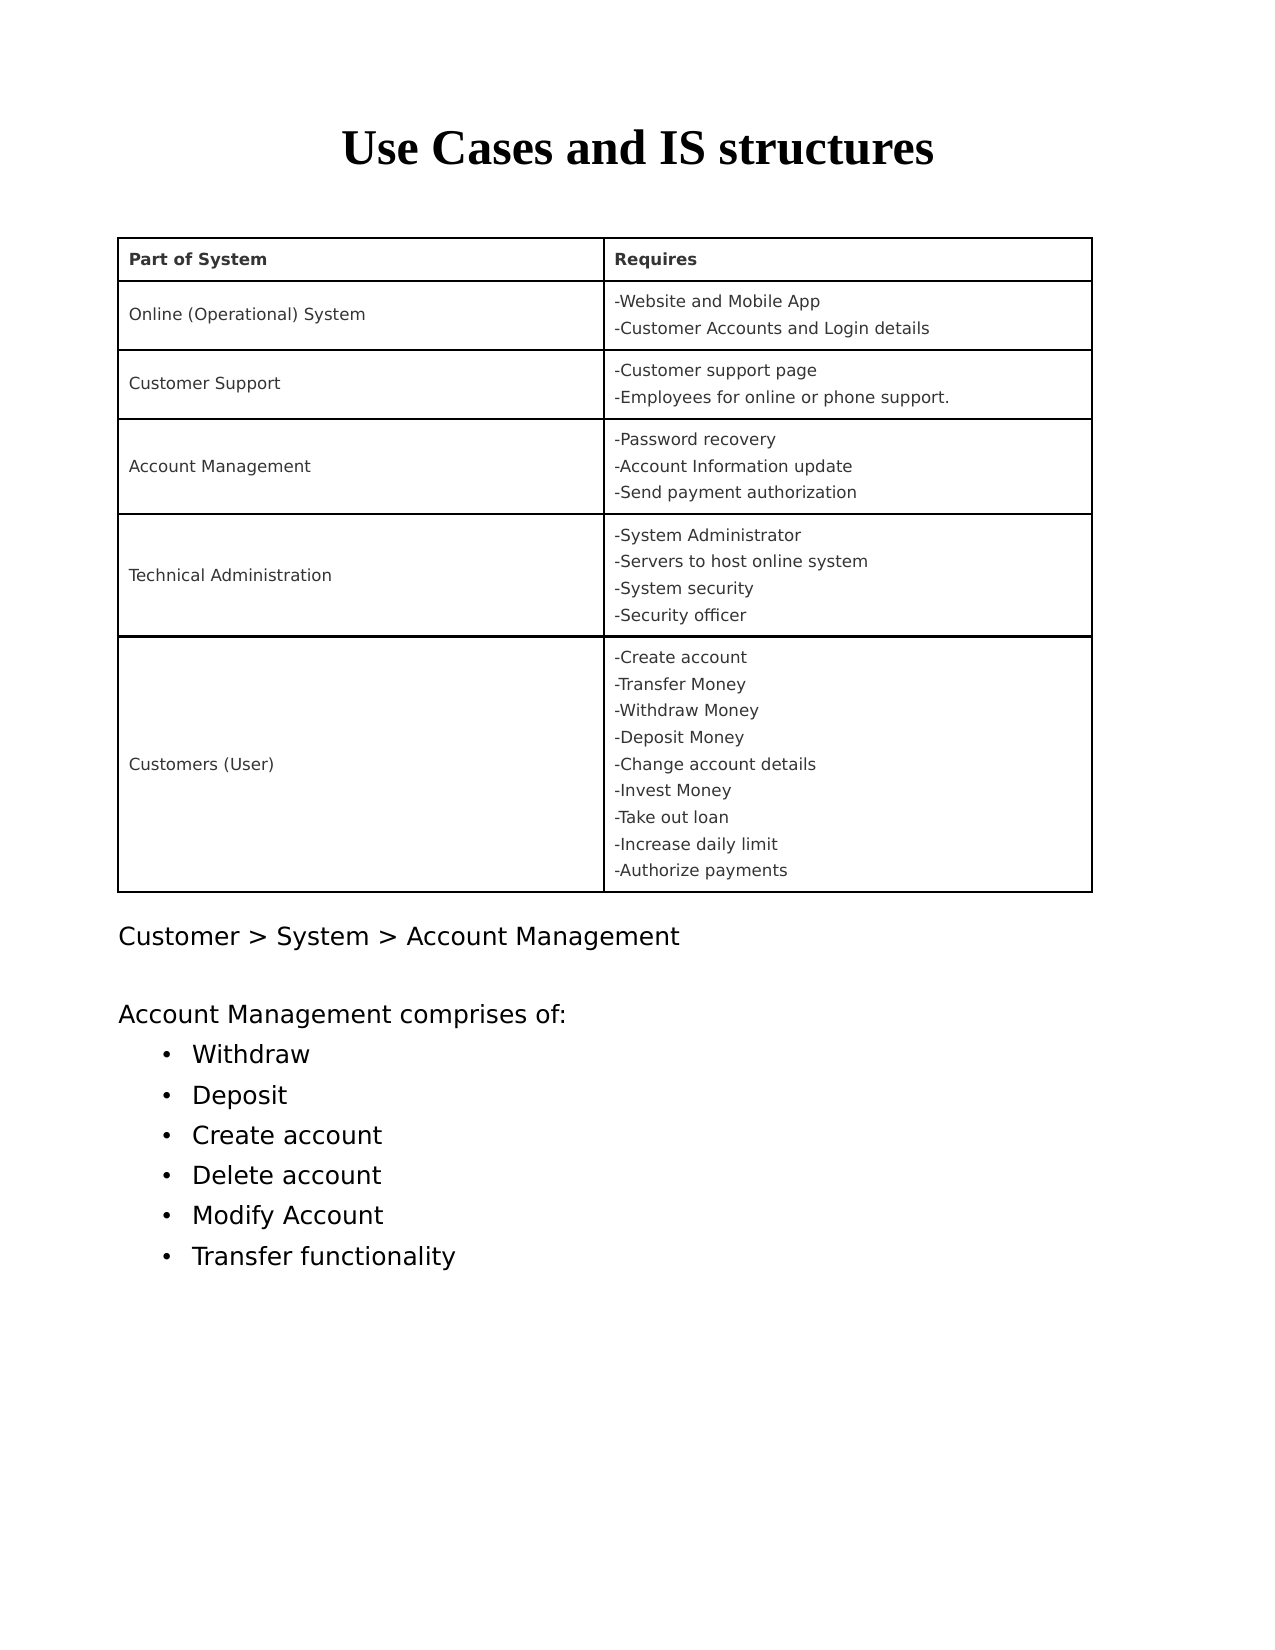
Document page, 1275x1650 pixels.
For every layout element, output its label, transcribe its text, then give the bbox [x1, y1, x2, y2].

text Account Management comprises of: [118, 1001, 1157, 1030]
list Modify Account [162, 1202, 1157, 1231]
list Create account [162, 1121, 1157, 1150]
table_cell Customers (User) [119, 638, 603, 891]
table_cell -Customer support page -Employees for online or phone support. [605, 351, 1091, 417]
list Delete account [162, 1161, 1157, 1191]
table_cell -Password recovery -Account Information update -Send payment authorization [605, 420, 1091, 513]
table_cell -Website and Mobile App -Customer Accounts and Login details [605, 282, 1091, 348]
list Transfer functionality [162, 1242, 1157, 1271]
table_cell -Create account -Transfer Money -Withdraw Money -Deposit Money -Change account details -Invest Money -Take out loan -Increase daily limit -Authorize payments [605, 638, 1091, 891]
list Withdraw [162, 1041, 1157, 1070]
subtitle Use Cases and IS structures [83, 118, 1157, 176]
table_cell Technical Administration [119, 515, 603, 635]
table_header Part of System [119, 239, 603, 279]
table_header Requires [605, 239, 1091, 279]
table_cell Account Management [119, 420, 603, 513]
list Deposit [162, 1081, 1157, 1110]
table_cell Online (Operational) System [119, 282, 603, 348]
text Customer > System > Account Management [118, 922, 1157, 951]
table_cell Customer Support [119, 351, 603, 417]
table_cell -System Administrator -Servers to host online system -System security -Security officer [605, 515, 1091, 635]
